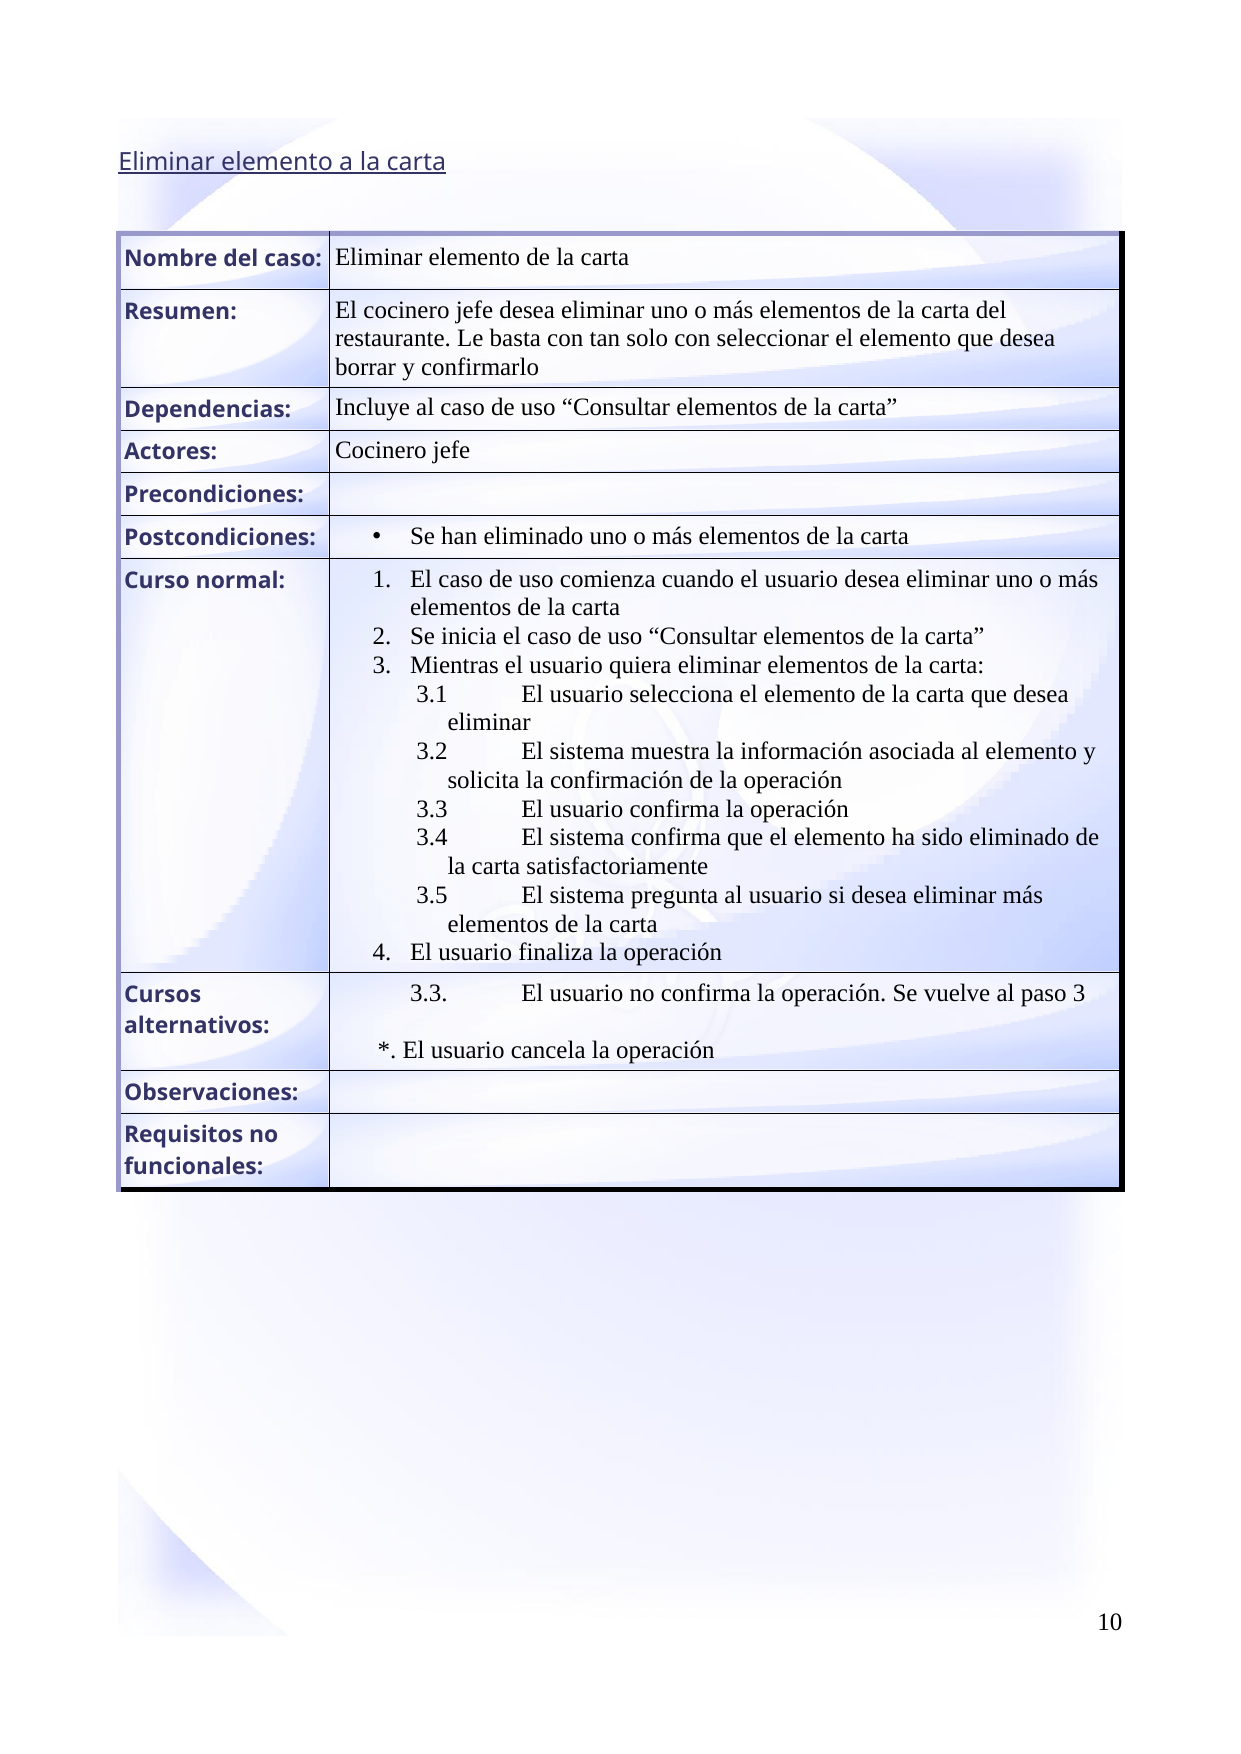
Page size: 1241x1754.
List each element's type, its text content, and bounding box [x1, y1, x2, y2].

table_cell Postcondiciones: [121, 516, 329, 558]
table_cell El cocinero jefe desea eliminar uno o más elementos de la carta del restaurante. Le basta con tan solo con seleccionar el elemento que desea borrar y confirmarlo [330, 290, 1119, 387]
table_cell Se han eliminado uno o más elementos de la carta [330, 516, 1119, 558]
table_cell [330, 1114, 1119, 1187]
table_cell [330, 473, 1119, 515]
table_cell El usuario no confirma la operación. Se vuelve al paso 3 *. El usuario cancela la operación [330, 973, 1119, 1070]
table_cell Observaciones: [121, 1071, 329, 1113]
table_cell El caso de uso comienza cuando el usuario desea eliminar uno o más elementos de la carta Se inicia el caso de uso “Consultar elementos de la carta” Mientras el usuario quiera eliminar elementos de la carta: El usuario selecciona el elemento de la carta que desea eliminar El sistema muestra la información asociada al elemento y solicita la confirmación de la operación El usuario confirma la operación El sistema confirma que el elemento ha sido eliminado de la carta satisfactoriamente El sistema pregunta al usuario si desea eliminar más elementos de la carta El usuario finaliza la operación [330, 559, 1119, 972]
table_cell Curso normal: [121, 559, 329, 972]
table_cell Requisitos no funcionales: [121, 1114, 329, 1187]
picture [118, 1192, 1122, 1636]
table_cell Cocinero jefe [330, 431, 1119, 472]
table_cell Precondiciones: [121, 473, 329, 515]
table_cell Resumen: [121, 290, 329, 387]
table_cell Dependencias: [121, 388, 329, 429]
subtitle Eliminar elemento a la carta [118, 143, 1122, 177]
table_cell Cursos alternativos: [121, 973, 329, 1070]
table_cell Incluye al caso de uso “Consultar elementos de la carta” [330, 388, 1119, 429]
table_cell Actores: [121, 431, 329, 472]
picture [118, 177, 1122, 231]
table_cell [330, 1071, 1119, 1113]
table_header Nombre del caso: [121, 236, 329, 289]
picture [118, 118, 1122, 143]
table_header Eliminar elemento de la carta [330, 236, 1119, 289]
